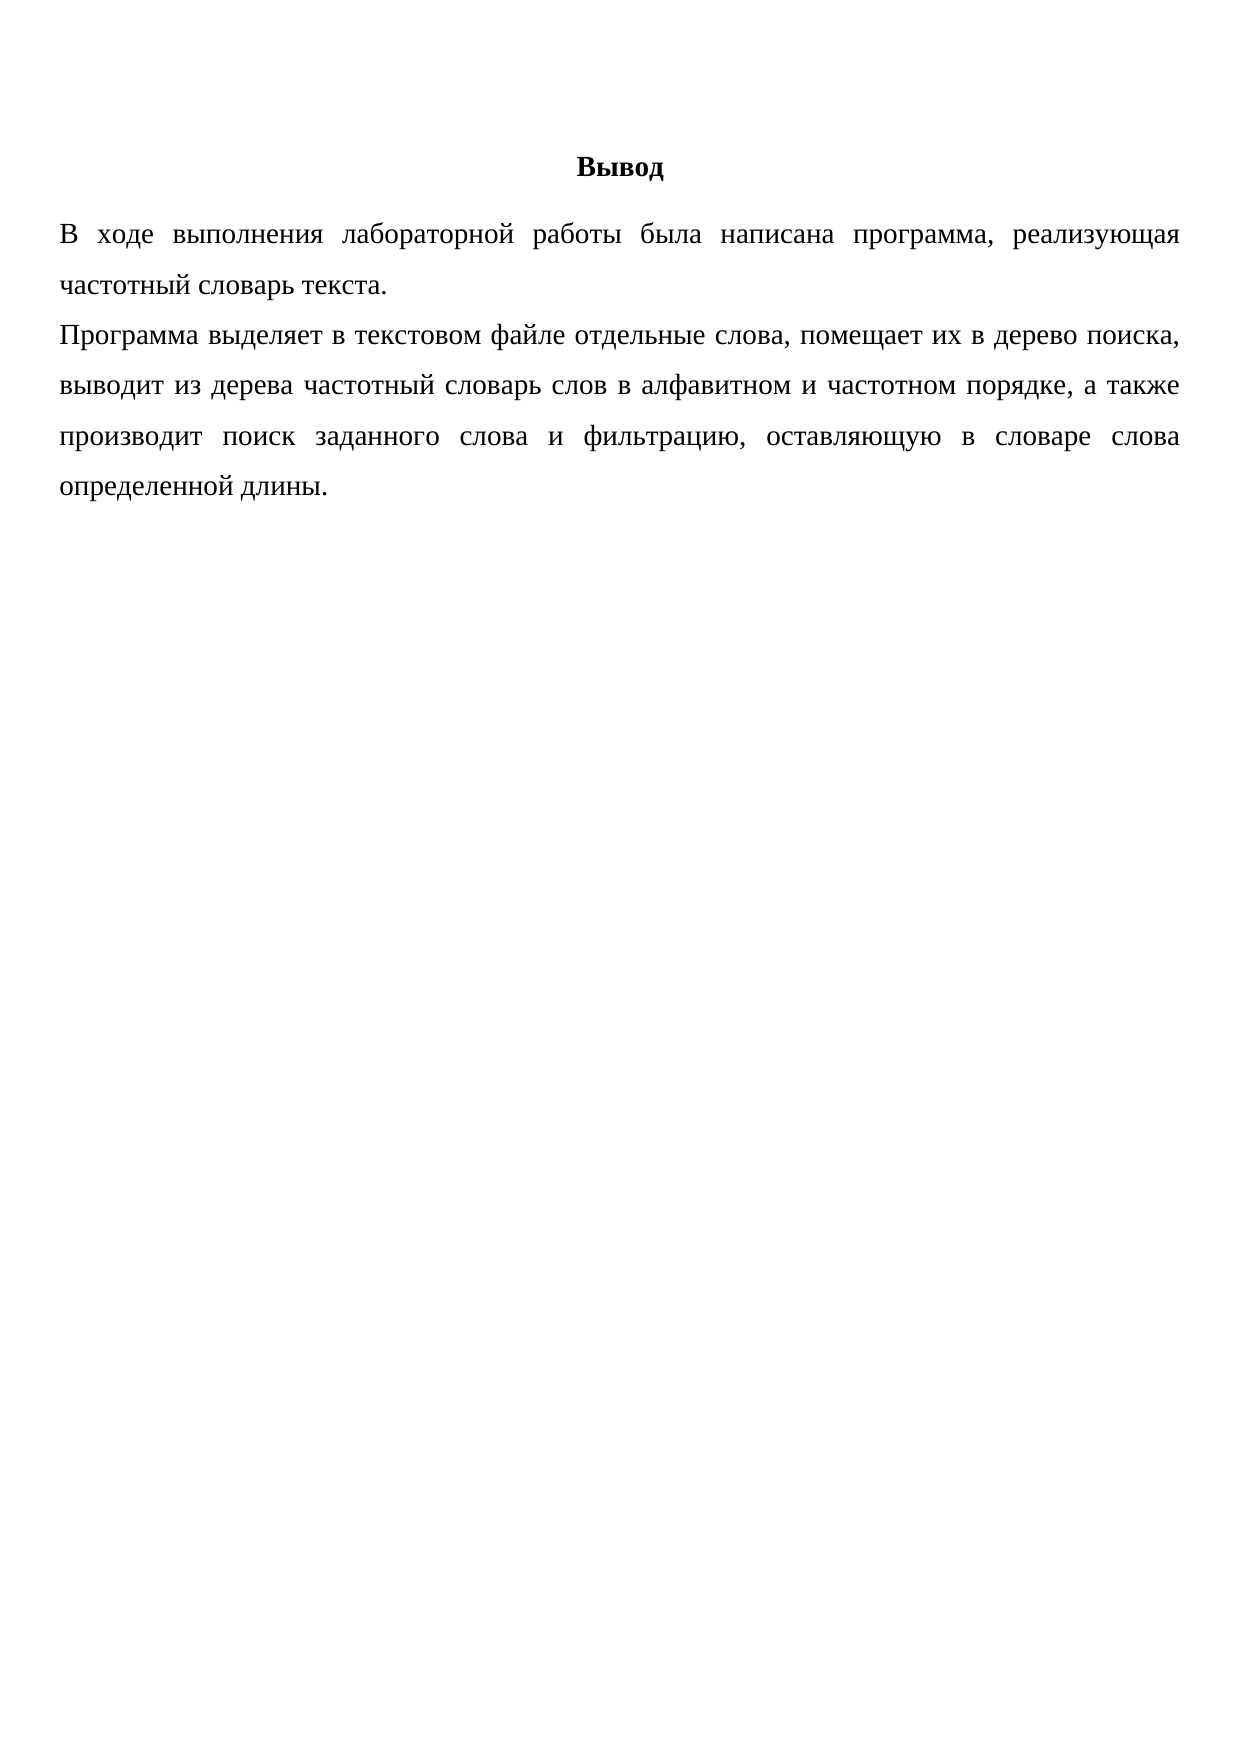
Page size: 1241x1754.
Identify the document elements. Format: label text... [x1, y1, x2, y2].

text Программа выделяет в текстовом файле отдельные слова, помещает их в дерево поиска, выводит из дерева частотный словарь слов в алфавитном и частотном порядке, а также производит поиск заданного слова и фильтрацию, оставляющую в словаре слова определенной длины. [59, 317, 1181, 502]
text В ходе выполнения лабораторной работы была написана программа, реализующая частотный словарь текста. [59, 216, 1181, 300]
text Вывод [59, 149, 1181, 183]
